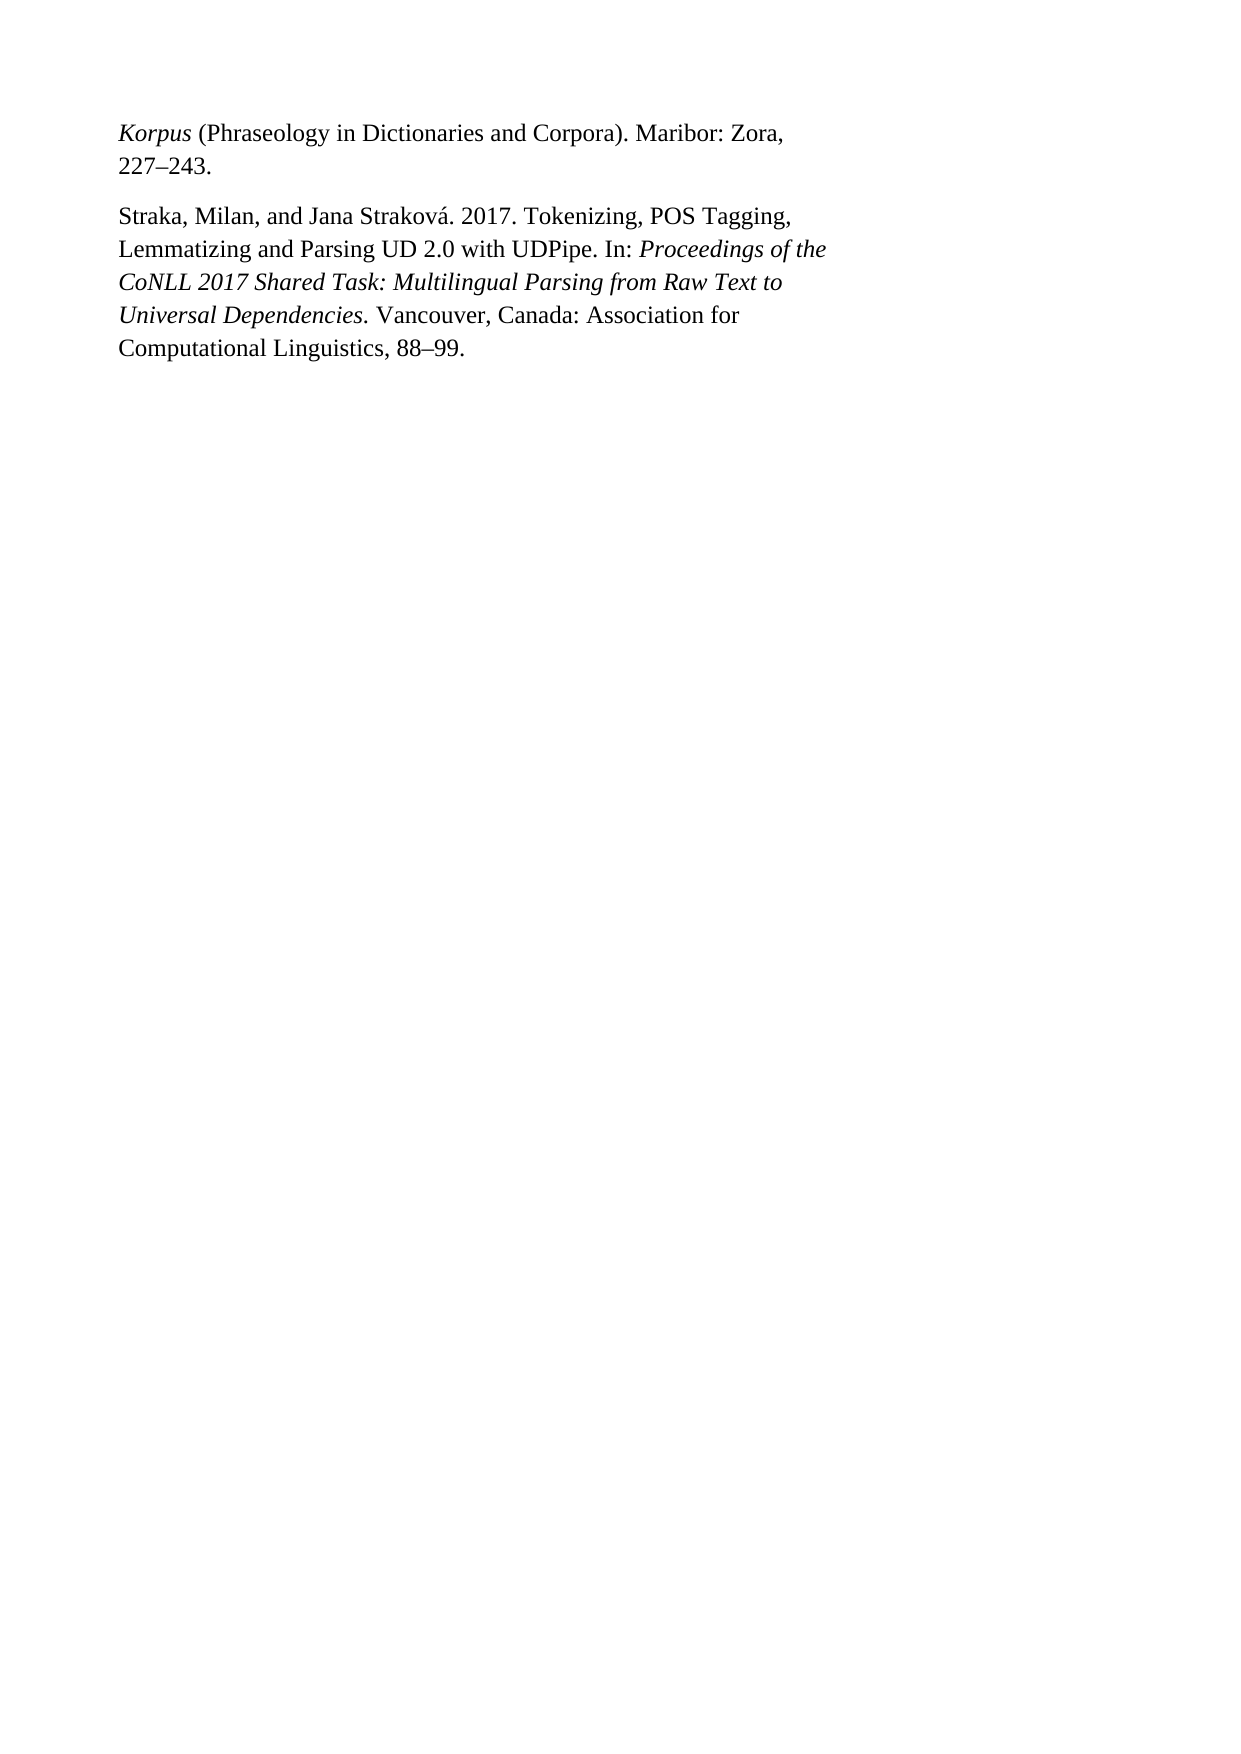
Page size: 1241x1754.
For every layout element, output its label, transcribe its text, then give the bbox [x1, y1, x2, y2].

text Straka, Milan, and Jana Straková. 2017. Tokenizing, POS Tagging, Lemmatizing and Parsing UD 2.0 with UDPipe. In: Proceedings of the CoNLL 2017 Shared Task: Multilingual Parsing from Raw Text to Universal Dependencies. Vancouver, Canada: Association for Computational Linguistics, 88–99. [118, 201, 827, 362]
text Korpus (Phraseology in Dictionaries and Corpora). Maribor: Zora, 227–243. [118, 118, 827, 180]
